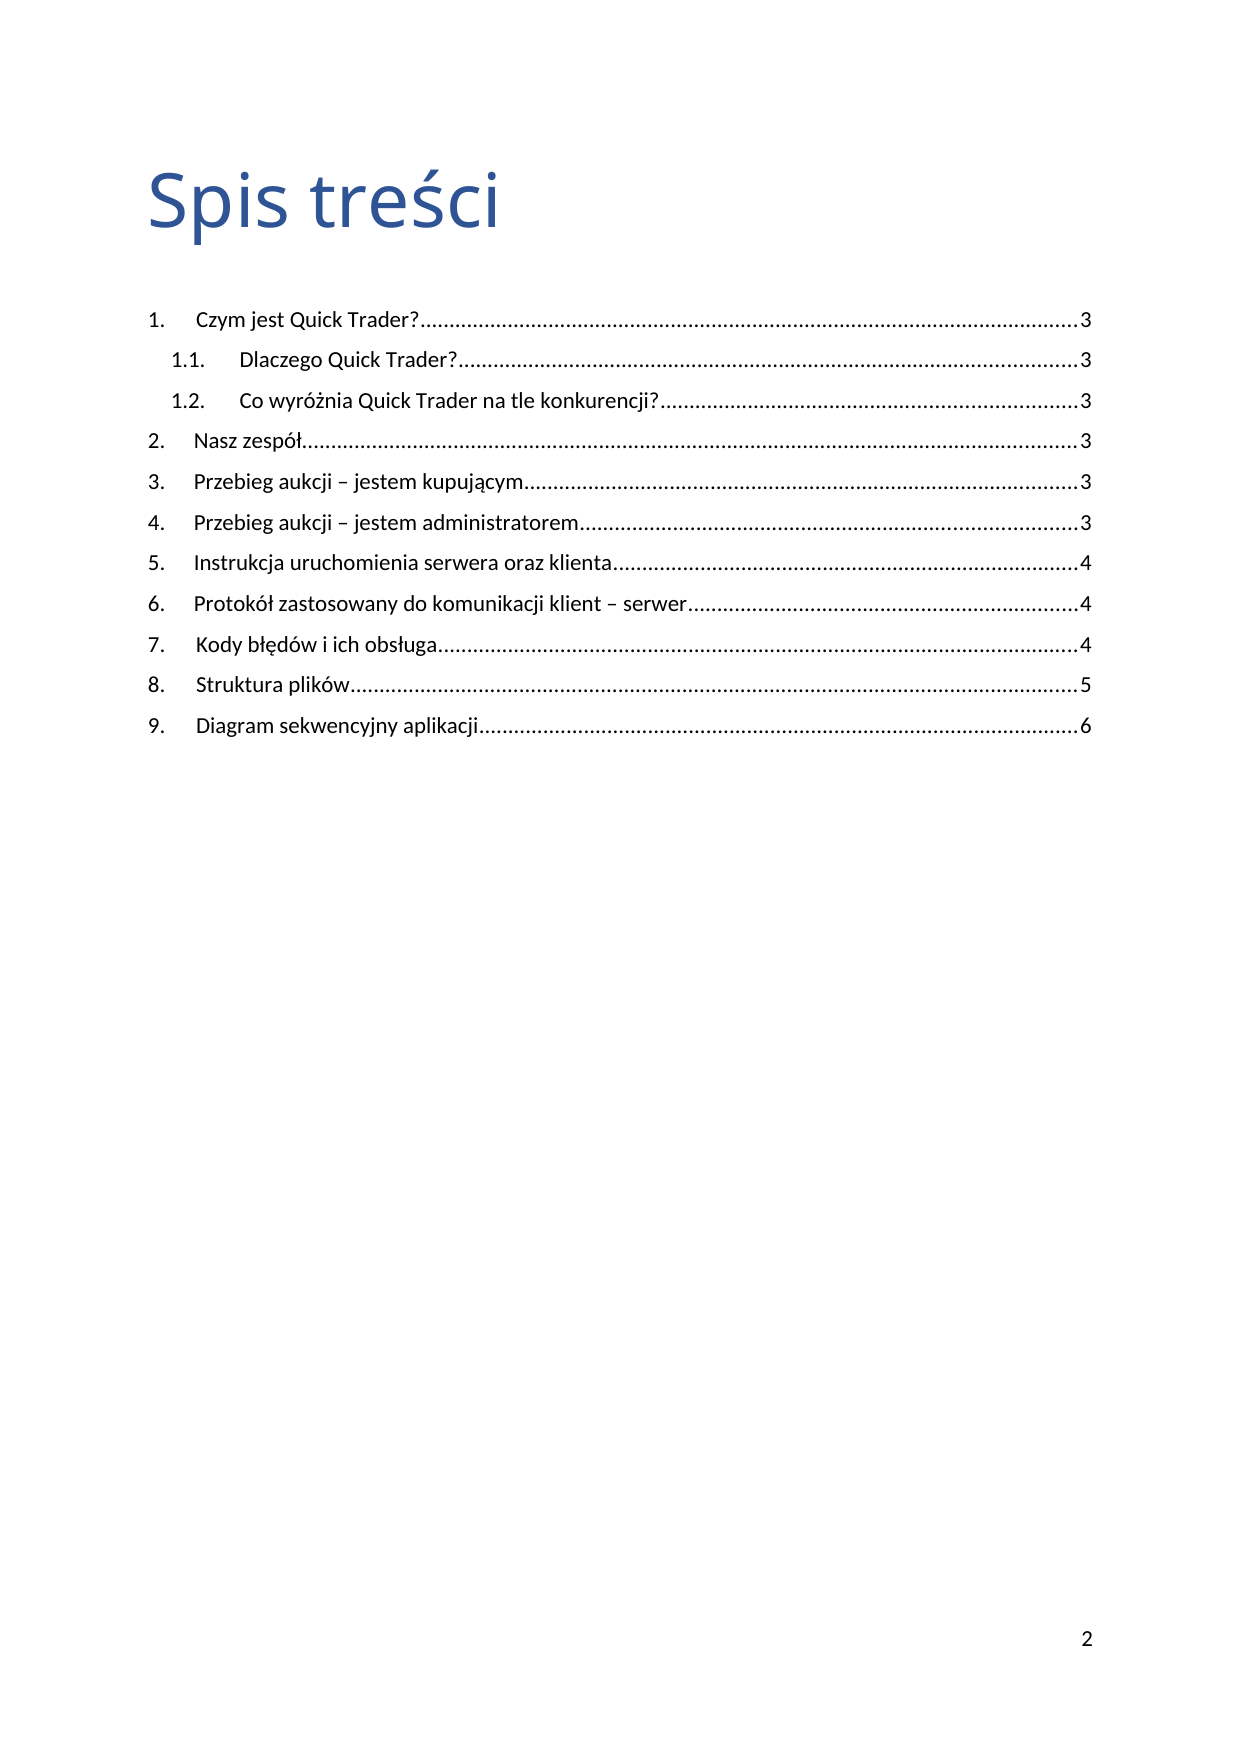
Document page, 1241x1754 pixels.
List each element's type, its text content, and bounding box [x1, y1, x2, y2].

text 6. Protokół zastosowany do komunikacji klient – serwer 4 [148, 589, 1093, 617]
text 3. Przebieg aukcji – jestem kupującym 3 [148, 467, 1093, 495]
text 9. Diagram sekwencyjny aplikacji 6 [148, 711, 1093, 739]
text 5. Instrukcja uruchomienia serwera oraz klienta 4 [148, 548, 1093, 577]
text 1.1. Dlaczego Quick Trader? 3 [171, 345, 1093, 373]
text 8. Struktura plików 5 [148, 670, 1093, 698]
subtitle Spis treści [148, 148, 1093, 250]
text 2. Nasz zespół 3 [148, 427, 1093, 455]
text 4. Przebieg aukcji – jestem administratorem 3 [148, 508, 1093, 536]
text 1.2. Co wyróżnia Quick Trader na tle konkurencji? 3 [171, 386, 1093, 414]
text 1. Czym jest Quick Trader? 3 [148, 305, 1093, 333]
text 7. Kody błędów i ich obsługa 4 [148, 630, 1093, 658]
